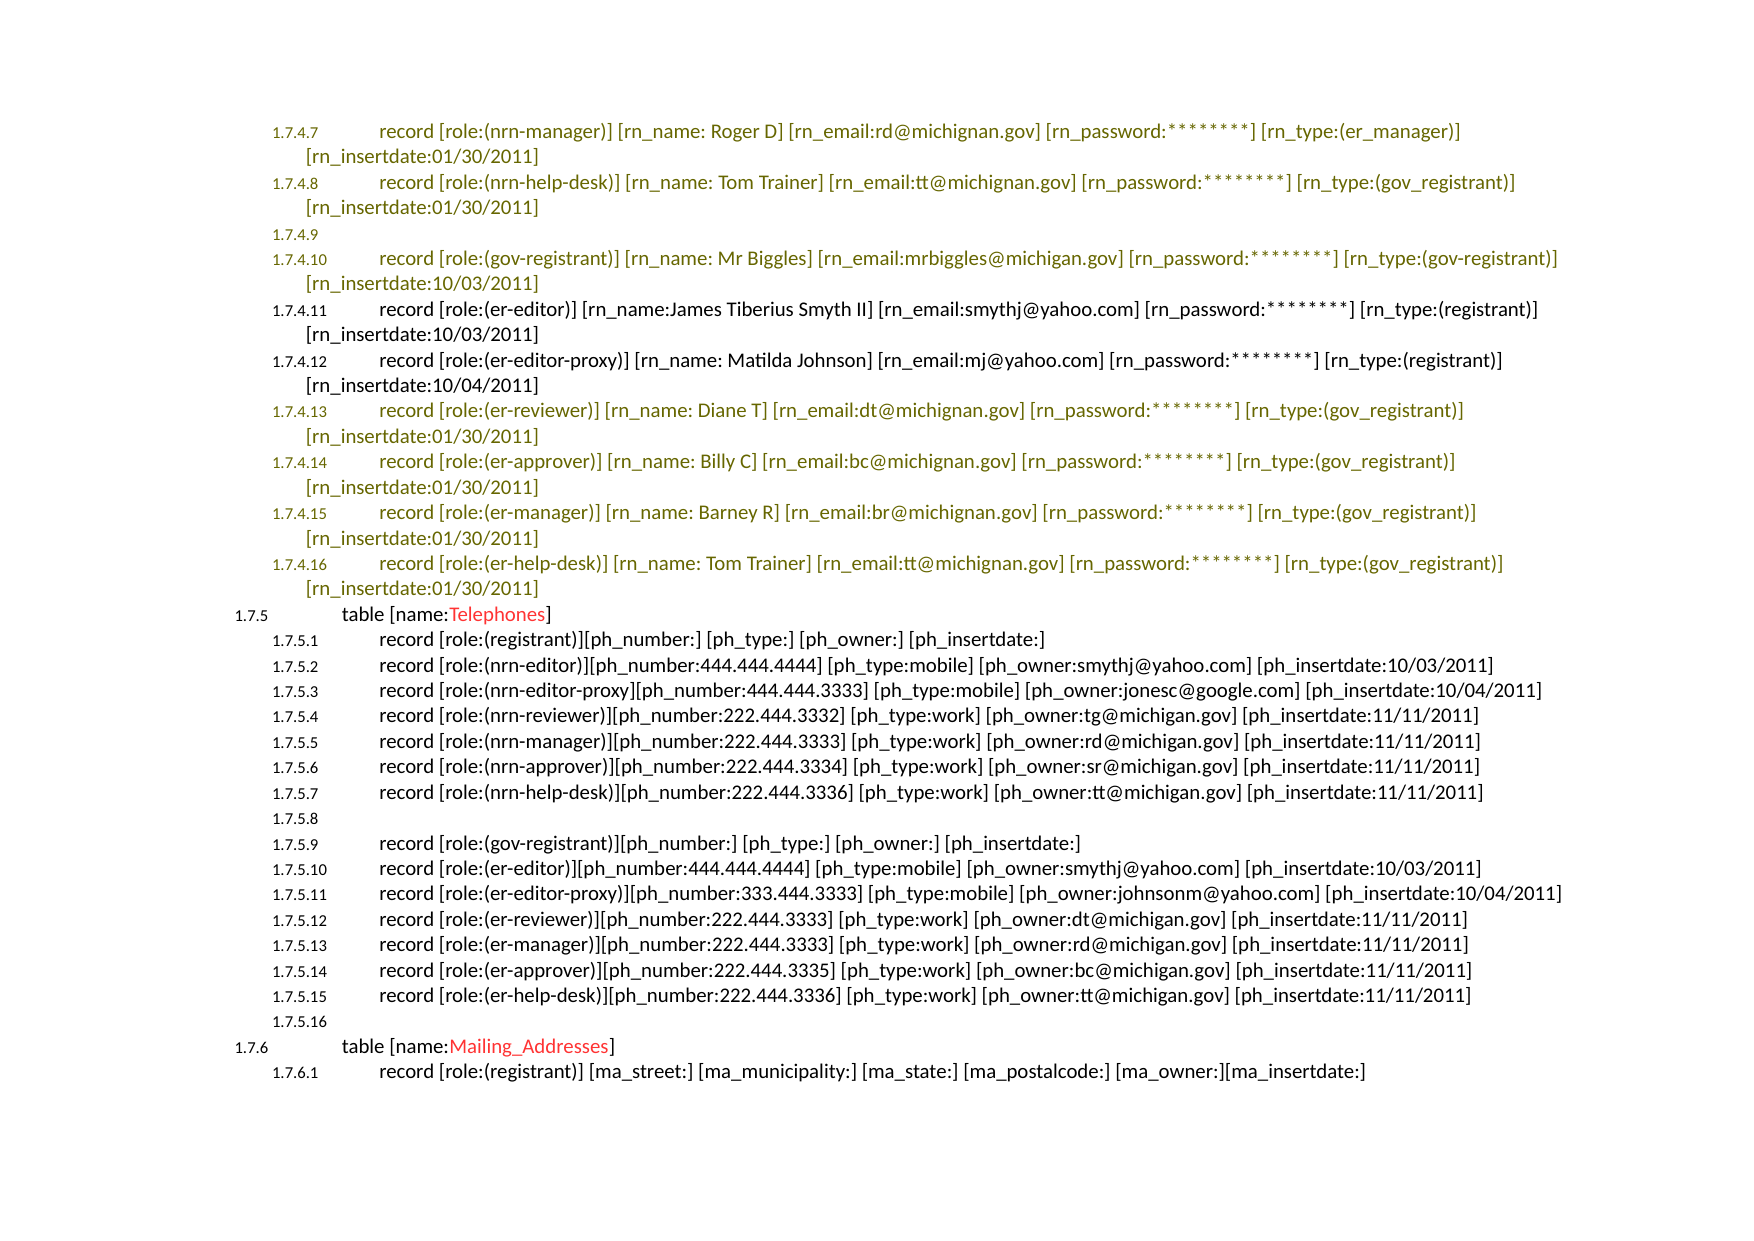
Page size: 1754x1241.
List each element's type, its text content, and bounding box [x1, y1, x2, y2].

list record [role:(nrn-editor-proxy][ph_number:444.444.3333] [ph_type:mobile] [ph_owner:jonesc@google.com] [ph_insertdate:10/04/2011] [268, 677, 1636, 703]
list record [role:(er-editor)] [rn_name:James Tiberius Smyth II] [rn_email:smythj@yahoo.com] [rn_password:********] [rn_type:(registrant)] [rn_insertdate:10/03/2011] [268, 296, 1636, 347]
list record [role:(er-manager)][ph_number:222.444.3333] [ph_type:work] [ph_owner:rd@michigan.gov] [ph_insertdate:11/11/2011] [268, 931, 1636, 957]
list record [role:(er-reviewer)] [rn_name: Diane T] [rn_email:dt@michignan.gov] [rn_password:********] [rn_type:(gov_registrant)] [rn_insertdate:01/30/2011] [268, 398, 1636, 448]
list record [role:(gov-registrant)][ph_number:] [ph_type:] [ph_owner:] [ph_insertdate:] [268, 830, 1636, 855]
list record [role:(nrn-reviewer)][ph_number:222.444.3332] [ph_type:work] [ph_owner:tg@michigan.gov] [ph_insertdate:11/11/2011] [268, 703, 1636, 728]
list record [role:(registrant)][ph_number:] [ph_type:] [ph_owner:] [ph_insertdate:] [268, 626, 1636, 652]
list record [role:(er-editor-proxy)] [rn_name: Matilda Johnson] [rn_email:mj@yahoo.com] [rn_password:********] [rn_type:(registrant)] [rn_insertdate:10/04/2011] [268, 347, 1636, 398]
list record [role:(nrn-manager)] [rn_name: Roger D] [rn_email:rd@michignan.gov] [rn_password:********] [rn_type:(er_manager)] [rn_insertdate:01/30/2011] [268, 118, 1636, 169]
list record [role:(er-help-desk)] [rn_name: Tom Trainer] [rn_email:tt@michignan.gov] [rn_password:********] [rn_type:(gov_registrant)] [rn_insertdate:01/30/2011] [268, 550, 1636, 601]
list record [role:(gov-registrant)] [rn_name: Mr Biggles] [rn_email:mrbiggles@michigan.gov] [rn_password:********] [rn_type:(gov-registrant)] [rn_insertdate:10/03/2011] [268, 245, 1636, 296]
list record [role:(er-approver)] [rn_name: Billy C] [rn_email:bc@michignan.gov] [rn_password:********] [rn_type:(gov_registrant)] [rn_insertdate:01/30/2011] [268, 448, 1636, 499]
list record [role:(er-manager)] [rn_name: Barney R] [rn_email:br@michignan.gov] [rn_password:********] [rn_type:(gov_registrant)] [rn_insertdate:01/30/2011] [268, 499, 1636, 550]
list record [role:(er-editor-proxy)][ph_number:333.444.3333] [ph_type:mobile] [ph_owner:johnsonm@yahoo.com] [ph_insertdate:10/04/2011] [268, 881, 1636, 906]
list record [role:(registrant)] [ma_street:] [ma_municipality:] [ma_state:] [ma_postalcode:] [ma_owner:][ma_insertdate:] [268, 1058, 1636, 1084]
list table [name:Telephones] [231, 601, 1636, 626]
list record [role:(nrn-editor)][ph_number:444.444.4444] [ph_type:mobile] [ph_owner:smythj@yahoo.com] [ph_insertdate:10/03/2011] [268, 652, 1636, 677]
list record [role:(er-approver)][ph_number:222.444.3335] [ph_type:work] [ph_owner:bc@michigan.gov] [ph_insertdate:11/11/2011] [268, 957, 1636, 982]
list record [role:(er-editor)][ph_number:444.444.4444] [ph_type:mobile] [ph_owner:smythj@yahoo.com] [ph_insertdate:10/03/2011] [268, 855, 1636, 881]
list record [role:(er-reviewer)][ph_number:222.444.3333] [ph_type:work] [ph_owner:dt@michigan.gov] [ph_insertdate:11/11/2011] [268, 906, 1636, 931]
list record [role:(nrn-help-desk)] [rn_name: Tom Trainer] [rn_email:tt@michignan.gov] [rn_password:********] [rn_type:(gov_registrant)] [rn_insertdate:01/30/2011] [268, 169, 1636, 220]
list record [role:(nrn-help-desk)][ph_number:222.444.3336] [ph_type:work] [ph_owner:tt@michigan.gov] [ph_insertdate:11/11/2011] [268, 779, 1636, 804]
list record [role:(nrn-approver)][ph_number:222.444.3334] [ph_type:work] [ph_owner:sr@michigan.gov] [ph_insertdate:11/11/2011] [268, 753, 1636, 779]
list table [name:Mailing_Addresses] [231, 1033, 1636, 1058]
list record [role:(nrn-manager)][ph_number:222.444.3333] [ph_type:work] [ph_owner:rd@michigan.gov] [ph_insertdate:11/11/2011] [268, 728, 1636, 753]
list record [role:(er-help-desk)][ph_number:222.444.3336] [ph_type:work] [ph_owner:tt@michigan.gov] [ph_insertdate:11/11/2011] [268, 982, 1636, 1008]
